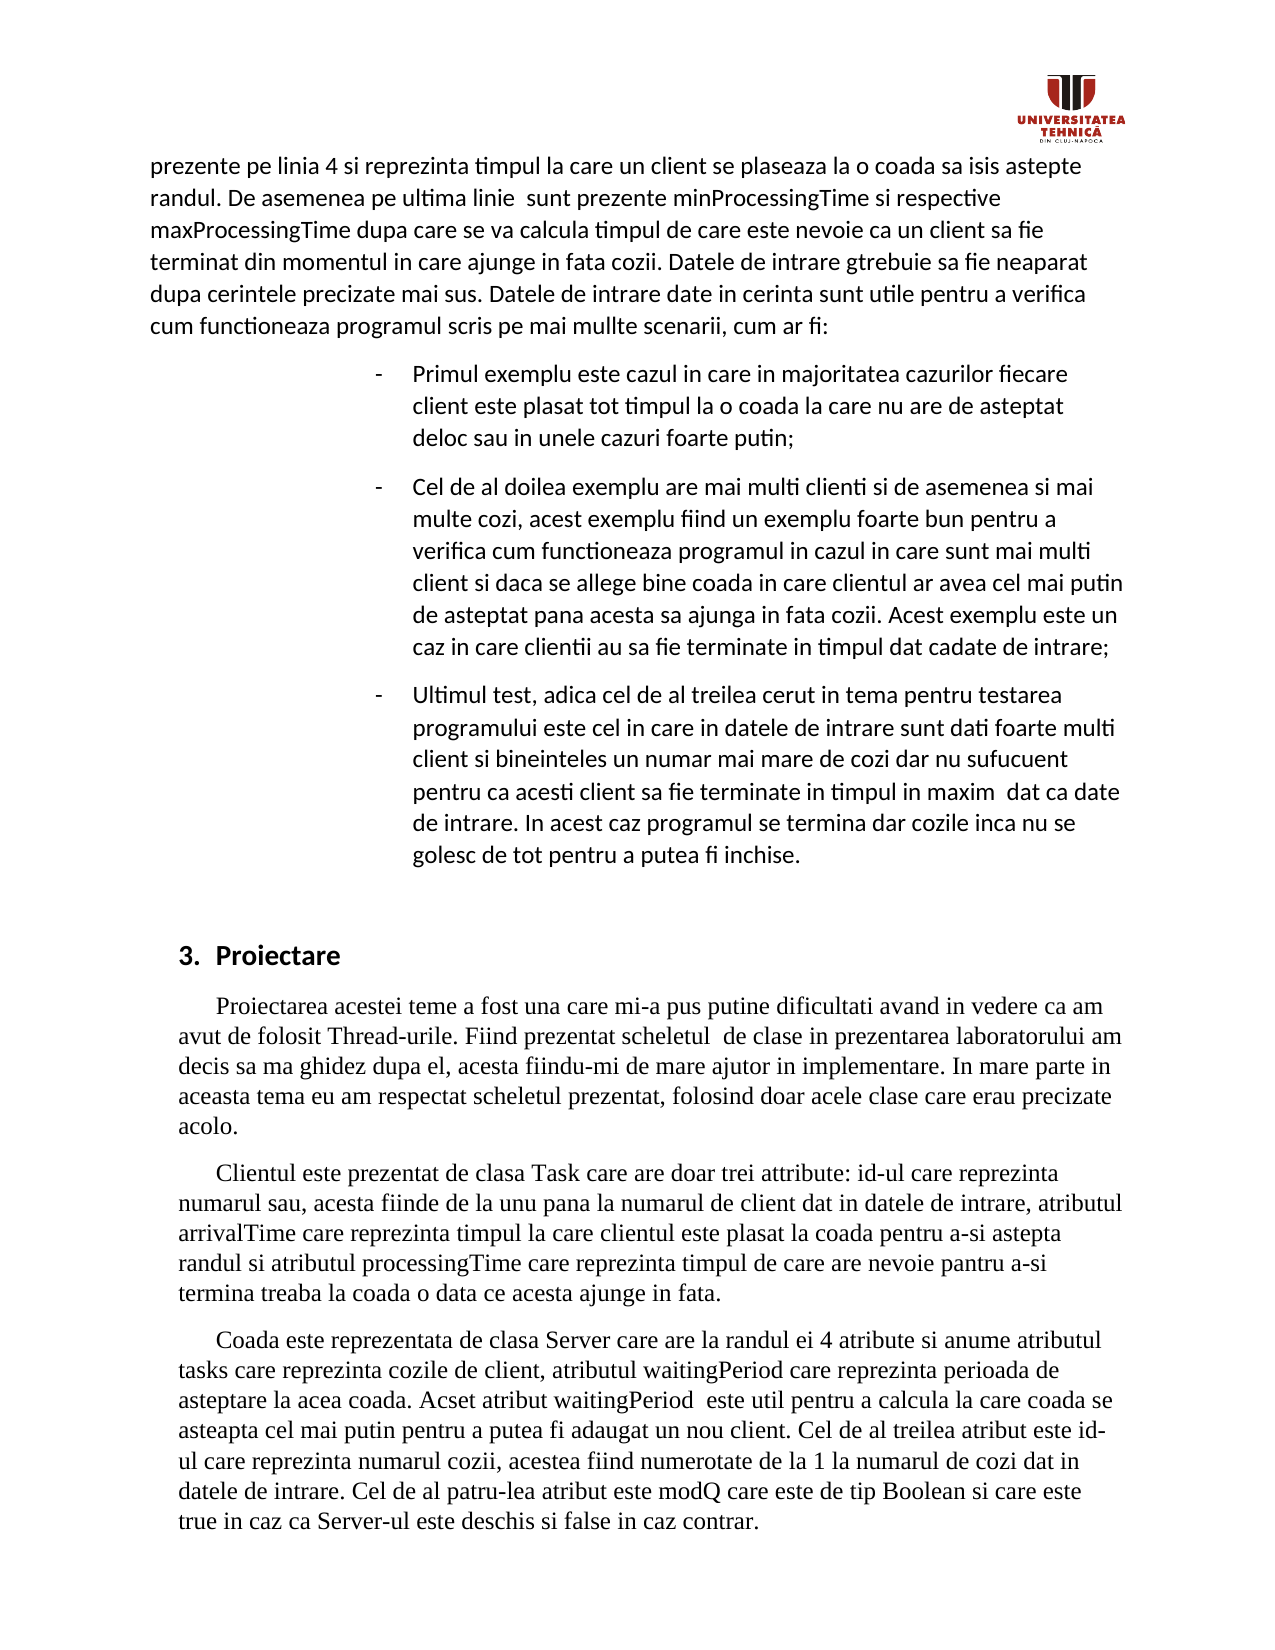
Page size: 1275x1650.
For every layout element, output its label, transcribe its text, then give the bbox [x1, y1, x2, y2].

list Cel de al doilea exemplu are mai multi clienti si de asemenea si mai multe cozi, acest exemplu fiind un exemplu foarte bun pentru a verifica cum functioneaza programul in cazul in care sunt mai multi client si daca se allege bine coada in care clientul ar avea cel mai putin de asteptat pana acesta sa ajunga in fata cozii. Acest exemplu este un caz in care clientii au sa fie terminate in timpul dat cadate de intrare; [375, 471, 1125, 662]
list Ultimul test, adica cel de al treilea cerut in tema pentru testarea programului este cel in care in datele de intrare sunt dati foarte multi client si bineinteles un numar mai mare de cozi dar nu sufucuent pentru ca acesti client sa fie terminate in timpul in maxim dat ca date de intrare. In acest caz programul se termina dar cozile inca nu se golesc de tot pentru a putea fi inchise. [375, 680, 1125, 870]
list Proiectarea acestei teme a fost una care mi-a pus putine dificultati avand in vedere ca am avut de folosit Thread-urile. Fiind prezentat scheletul de clase in prezentarea laboratorului am decis sa ma ghidez dupa el, acesta fiindu-mi de mare ajutor in implementare. In mare parte in aceasta tema eu am respectat scheletul prezentat, folosind doar acele clase care erau precizate acolo. [178, 991, 1125, 1140]
list Proiectare [178, 937, 1125, 972]
list Clientul este prezentat de clasa Task care are doar trei attribute: id-ul care reprezinta numarul sau, acesta fiinde de la unu pana la numarul de client dat in datele de intrare, atributul arrivalTime care reprezinta timpul la care clientul este plasat la coada pentru a-si astepta randul si atributul processingTime care reprezinta timpul de care are nevoie pantru a-si termina treaba la coada o data ce acesta ajunge in fata. [178, 1158, 1125, 1307]
list Primul exemplu este cazul in care in majoritatea cazurilor fiecare client este plasat tot timpul la o coada la care nu are de asteptat deloc sau in unele cazuri foarte putin; [375, 358, 1125, 453]
text prezente pe linia 4 si reprezinta timpul la care un client se plaseaza la o coada sa isis astepte randul. De asemenea pe ultima linie sunt prezente minProcessingTime si respective maxProcessingTime dupa care se va calcula timpul de care este nevoie ca un client sa fie terminat din momentul in care ajunge in fata cozii. Datele de intrare gtrebuie sa fie neaparat dupa cerintele precizate mai sus. Datele de intrare date in cerinta sunt utile pentru a verifica cum functioneaza programul scris pe mai mullte scenarii, cum ar fi: [150, 150, 1125, 340]
list Coada este reprezentata de clasa Server care are la randul ei 4 atribute si anume atributul tasks care reprezinta cozile de client, atributul waitingPeriod care reprezinta perioada de asteptare la acea coada. Acset atribut waitingPeriod este util pentru a calcula la care coada se asteapta cel mai putin pentru a putea fi adaugat un nou client. Cel de al treilea atribut este id-ul care reprezinta numarul cozii, acestea fiind numerotate de la 1 la numarul de cozi dat in datele de intrare. Cel de al patru-lea atribut este modQ care este de tip Boolean si care este true in caz ca Server-ul este deschis si false in caz contrar. [178, 1325, 1125, 1535]
